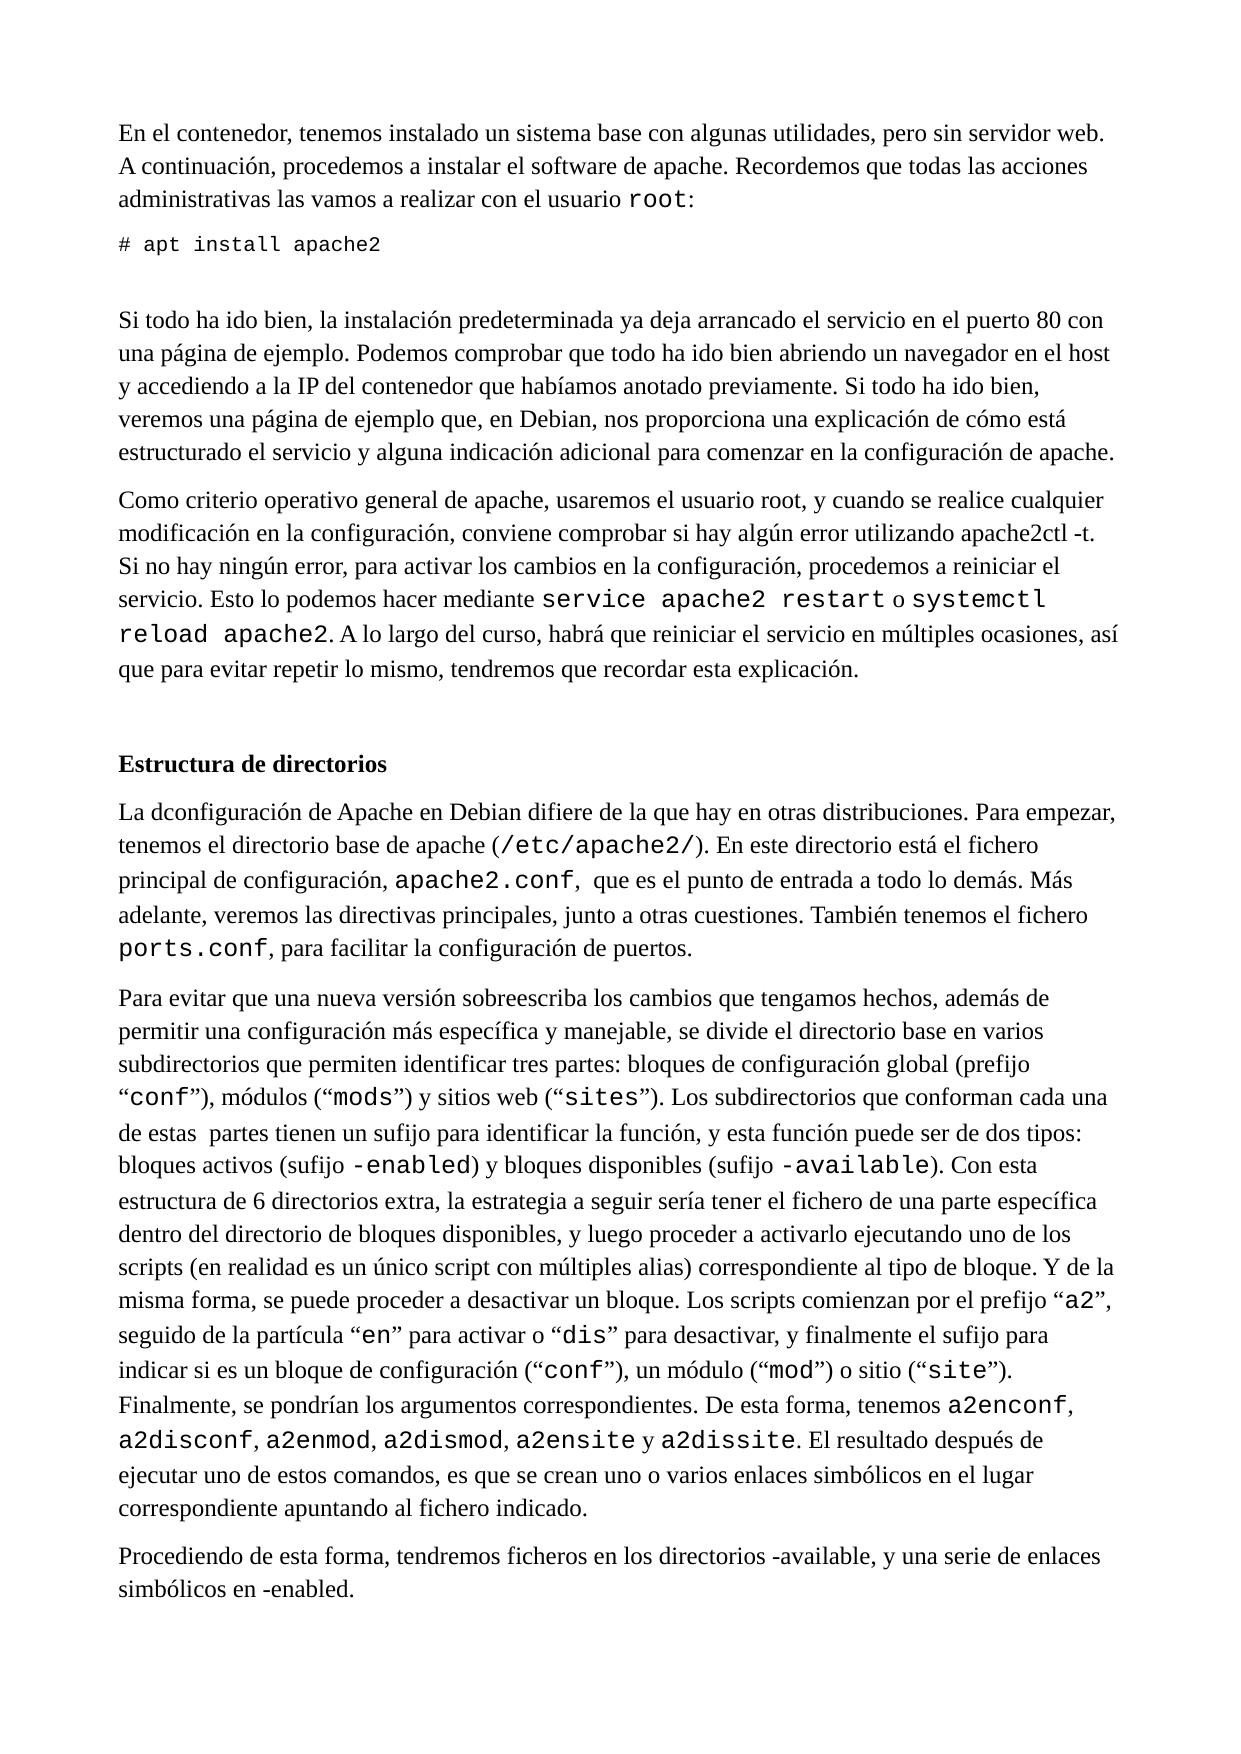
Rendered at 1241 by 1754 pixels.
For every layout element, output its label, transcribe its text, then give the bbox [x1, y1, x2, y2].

text Para evitar que una nueva versión sobreescriba los cambios que tengamos hechos, además de permitir una configuración más específica y manejable, se divide el directorio base en varios subdirectorios que permiten identificar tres partes: bloques de configuración global (prefijo “conf”), módulos (“mods”) y sitios web (“sites”). Los subdirectorios que conforman cada una de estas partes tienen un sufijo para identificar la función, y esta función puede ser de dos tipos: bloques activos (sufijo -enabled) y bloques disponibles (sufijo -available). Con esta estructura de 6 directorios extra, la estrategia a seguir sería tener el fichero de una parte específica dentro del directorio de bloques disponibles, y luego proceder a activarlo ejecutando uno de los scripts (en realidad es un único script con múltiples alias) correspondiente al tipo de bloque. Y de la misma forma, se puede proceder a desactivar un bloque. Los scripts comienzan por el prefijo “a2”, seguido de la partícula “en” para activar o “dis” para desactivar, y finalmente el sufijo para indicar si es un bloque de configuración (“conf”), un módulo (“mod”) o sitio (“site”). Finalmente, se pondrían los argumentos correspondientes. De esta forma, tenemos a2enconf, a2disconf, a2enmod, a2dismod, a2ensite y a2dissite. El resultado después de ejecutar uno de estos comandos, es que se crean uno o varios enlaces simbólicos en el lugar correspondiente apuntando al fichero indicado. [118, 983, 1122, 1522]
text Si todo ha ido bien, la instalación predeterminada ya deja arrancado el servicio en el puerto 80 con una página de ejemplo. Podemos comprobar que todo ha ido bien abriendo un navegador en el host y accediendo a la IP del contenedor que habíamos anotado previamente. Si todo ha ido bien, veremos una página de ejemplo que, en Debian, nos proporciona una explicación de cómo está estructurado el servicio y alguna indicación adicional para comenzar en la configuración de apache. [118, 305, 1122, 466]
text En el contenedor, tenemos instalado un sistema base con algunas utilidades, pero sin servidor web. A continuación, procedemos a instalar el software de apache. Recordemos que todas las acciones administrativas las vamos a realizar con el usuario root: [118, 118, 1122, 215]
text Estructura de directorios [118, 749, 1122, 778]
text Procediendo de esta forma, tendremos ficheros en los directorios -available, y una serie de enlaces simbólicos en -enabled. [118, 1541, 1122, 1603]
text Como criterio operativo general de apache, usaremos el usuario root, y cuando se realice cualquier modificación en la configuración, conviene comprobar si hay algún error utilizando apache2ctl -t. Si no hay ningún error, para activar los cambios en la configuración, procedemos a reiniciar el servicio. Esto lo podemos hacer mediante service apache2 restart o systemctl reload apache2. A lo largo del curso, habrá que reiniciar el servicio en múltiples ocasiones, así que para evitar repetir lo mismo, tendremos que recordar esta explicación. [118, 485, 1122, 683]
text La dconfiguración de Apache en Debian difiere de la que hay en otras distribuciones. Para empezar, tenemos el directorio base de apache (/etc/apache2/). En este directorio está el fichero principal de configuración, apache2.conf, que es el punto de entrada a todo lo demás. Más adelante, veremos las directivas principales, junto a otras cuestiones. También tenemos el fichero ports.conf, para facilitar la configuración de puertos. [118, 797, 1122, 964]
text # apt install apache2 [118, 234, 1122, 258]
